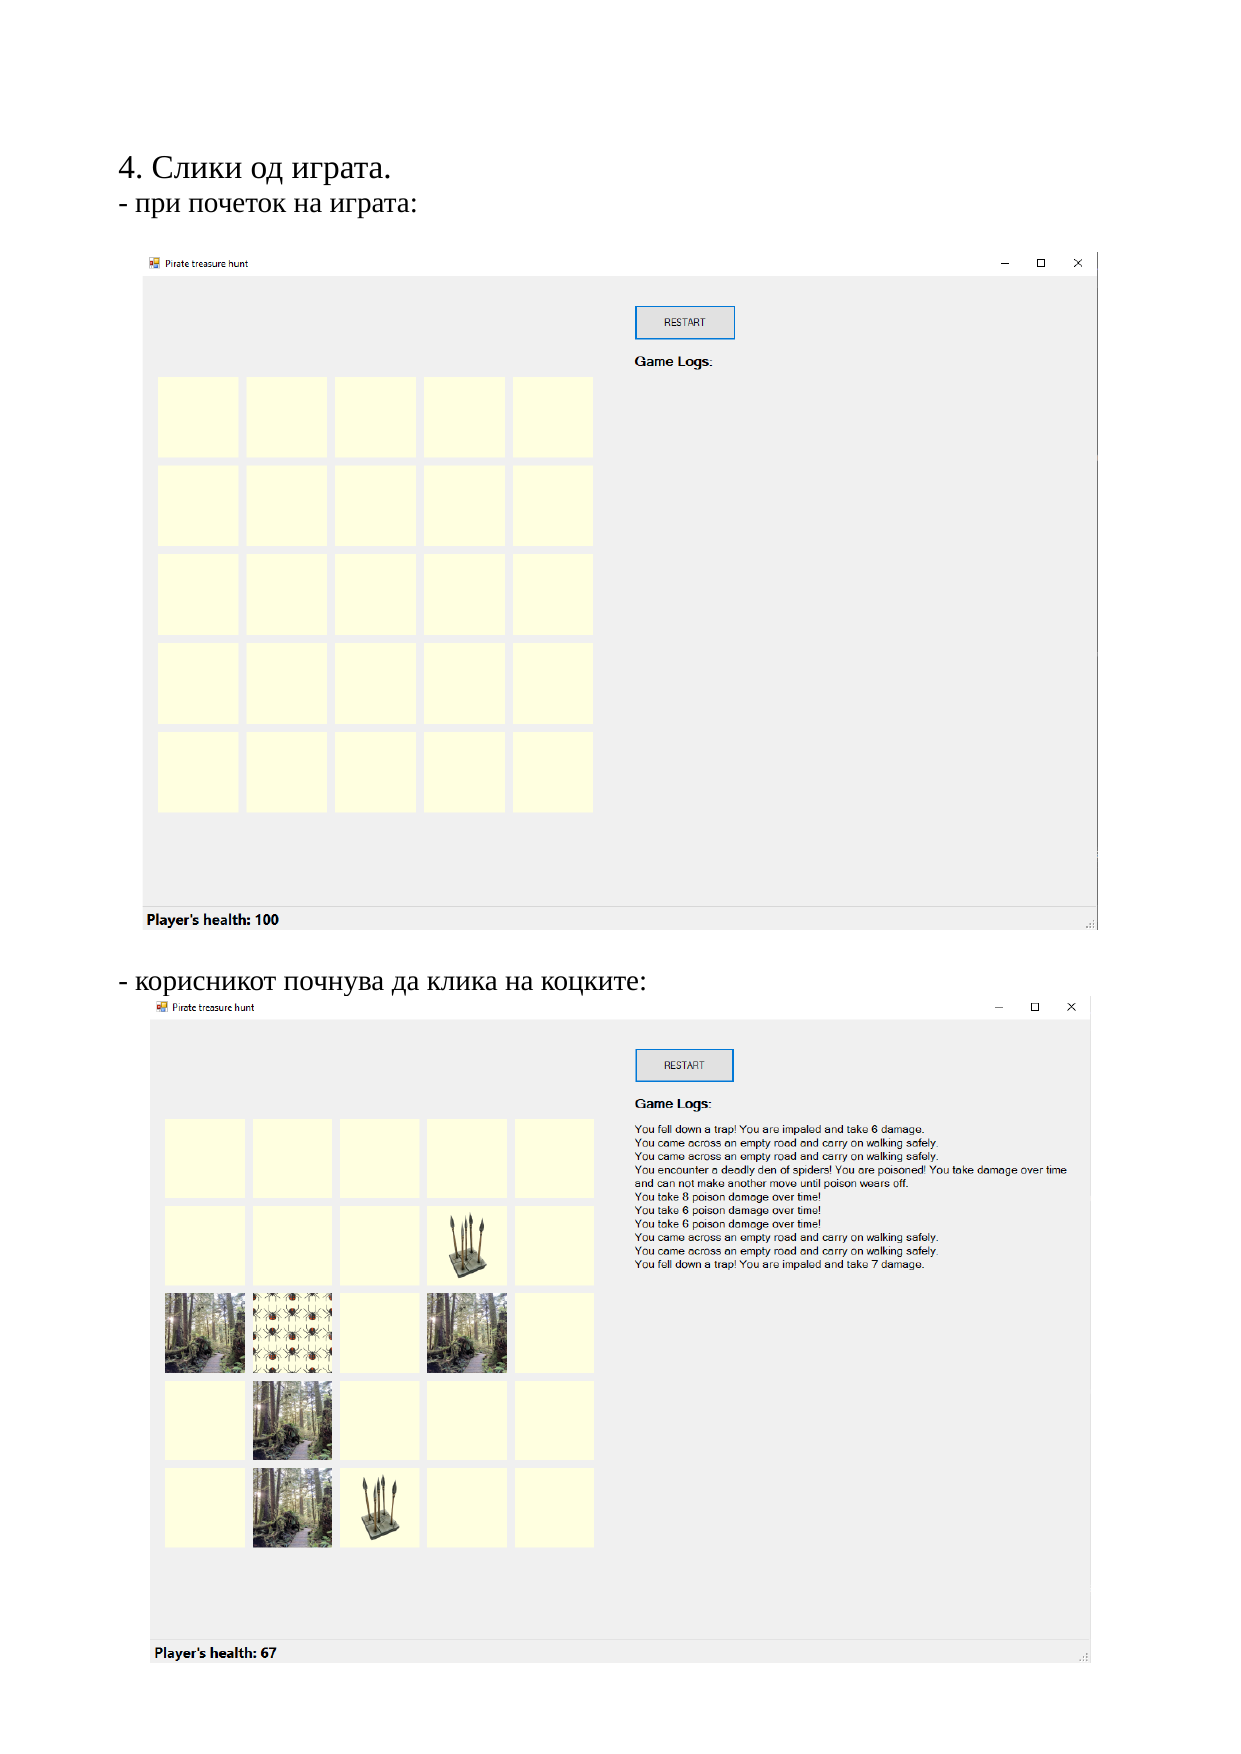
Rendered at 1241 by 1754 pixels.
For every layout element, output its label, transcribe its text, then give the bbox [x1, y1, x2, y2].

text - при почеток на играта: [118, 185, 1122, 219]
text 4. Слики од играта. [118, 147, 1122, 185]
picture [150, 996, 1091, 1663]
picture [142, 252, 1098, 930]
text - корисникот почнува да клика на коцките: [118, 963, 1122, 997]
